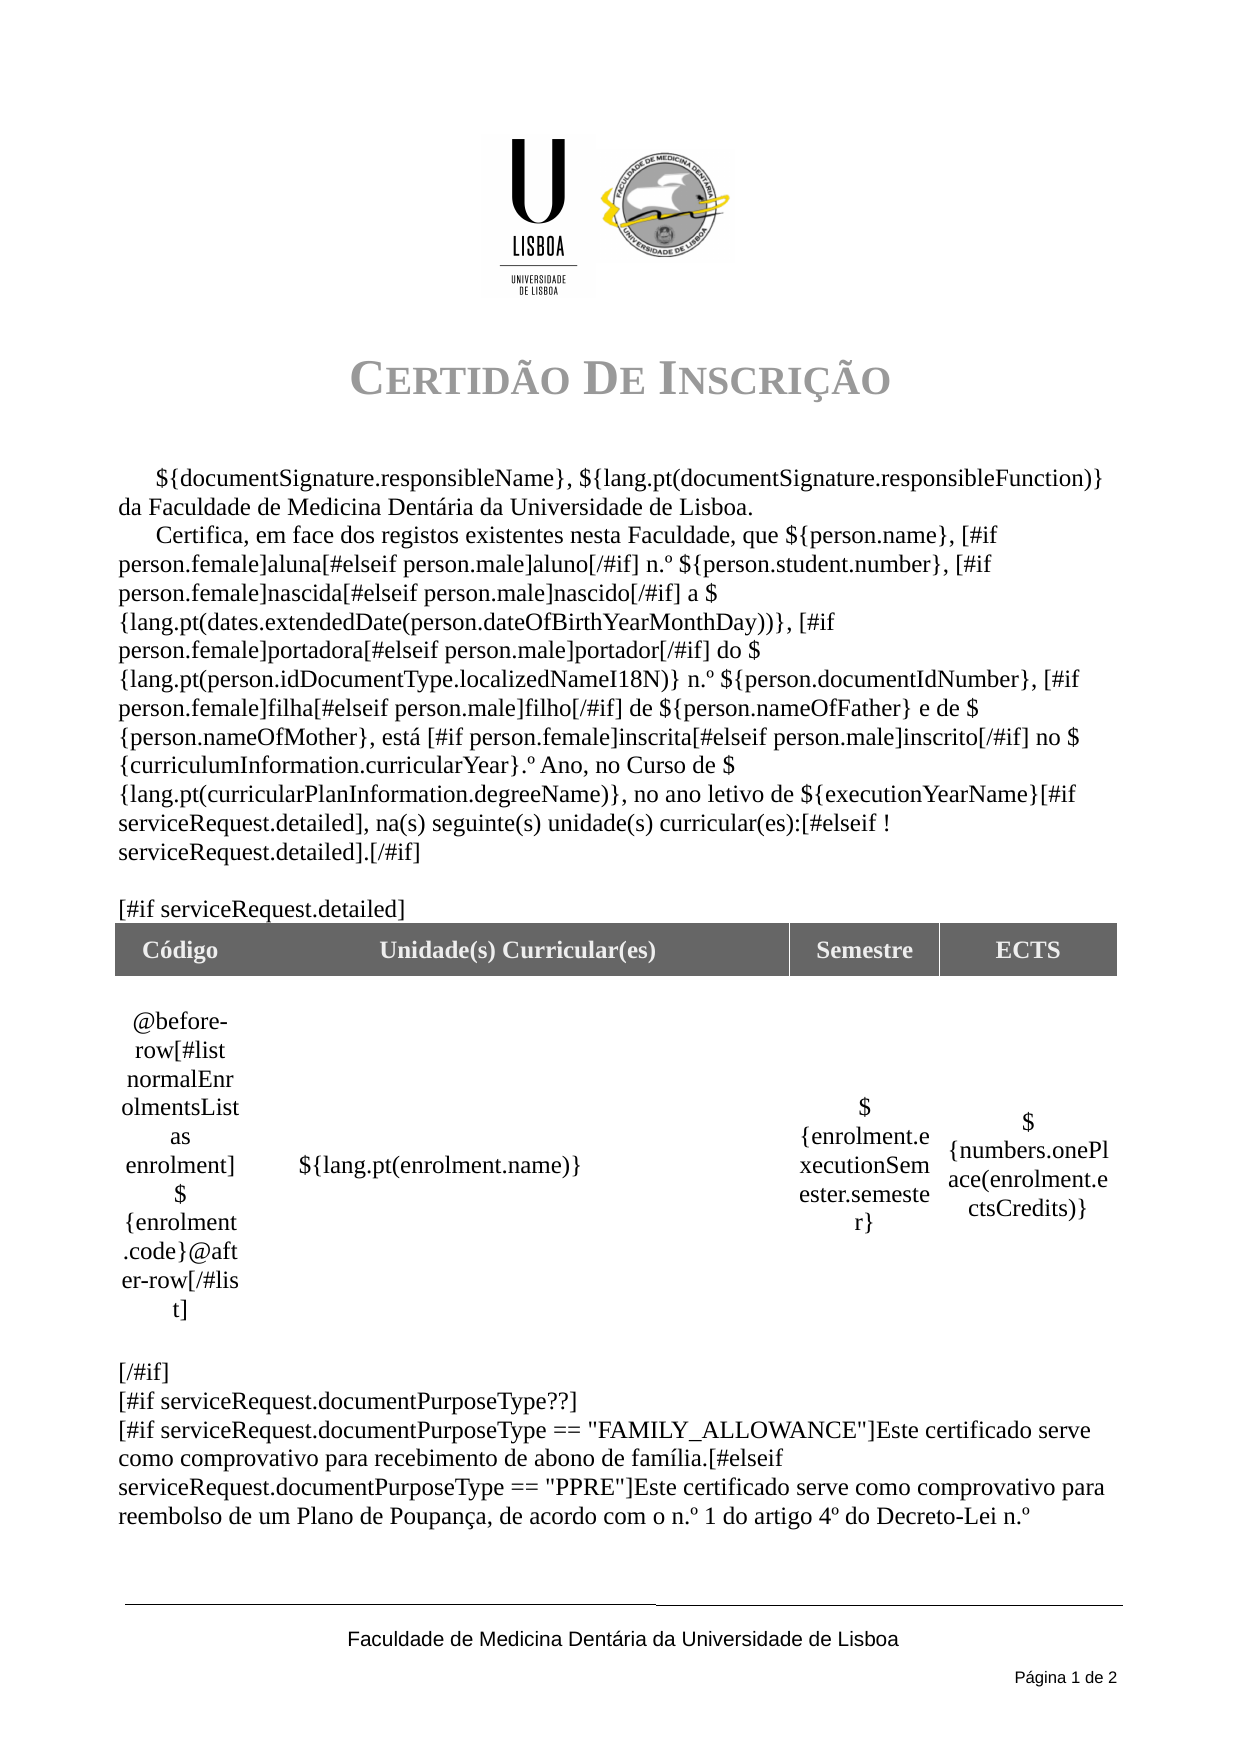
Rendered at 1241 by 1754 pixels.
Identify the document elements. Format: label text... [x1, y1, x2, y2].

picture [480, 134, 735, 298]
table_cell ${enrolment.executionSemester.semester} [790, 976, 939, 1328]
table_header Código [115, 923, 246, 976]
table_cell ${lang.pt(enrolment.name)} [246, 976, 789, 1328]
text Certifica, em face dos registos existentes nesta Faculdade, que ${person.name}, [#if person.female]aluna[#elseif person.male]aluno[/#if] n.º ${person.student.number}, [#if person.female]nascida[#elseif person.male]nascido[/#if] a ${lang.pt(dates.extendedDate(person.dateOfBirthYearMonthDay))}, [#if person.female]portadora[#elseif person.male]portador[/#if] do ${lang.pt(person.idDocumentType.localizedNameI18N)} n.º ${person.documentIdNumber}, [#if person.female]filha[#elseif person.male]filho[/#if] de ${person.nameOfFather} e de ${person.nameOfMother}, está [#if person.female]inscrita[#elseif person.male]inscrito[/#if] no ${curriculumInformation.curricularYear}.º Ano, no Curso de ${lang.pt(curricularPlanInformation.degreeName)}, no ano letivo de ${executionYearName}[#if serviceRequest.detailed], na(s) seguinte(s) unidade(s) curricular(es):[#elseif !serviceRequest.detailed].[/#if] [118, 521, 1122, 866]
table_cell ${numbers.onePlace(enrolment.ectsCredits)} [940, 976, 1117, 1328]
text ${documentSignature.responsibleName}, ${lang.pt(documentSignature.responsibleFunction)} da Faculdade de Medicina Dentária da Universidade de Lisboa. [118, 463, 1122, 521]
text Certidão De Inscrição [118, 348, 1122, 406]
text [/#if] [118, 1357, 1122, 1386]
text [#if serviceRequest.documentPurposeType??] [118, 1386, 1122, 1415]
table_header Unidade(s) Curricular(es) [246, 923, 789, 976]
text [#if serviceRequest.documentPurposeType == "FAMILY_ALLOWANCE"]Este certificado serve como comprovativo para recebimento de abono de família.[#elseif serviceRequest.documentPurposeType == "PPRE"]Este certificado serve como comprovativo para reembolso de um Plano de Poupança, de acordo com o n.º 1 do artigo 4º do Decreto-Lei n.º [118, 1415, 1122, 1530]
table_header ECTS [940, 923, 1117, 976]
text [#if serviceRequest.detailed] [118, 894, 1122, 923]
table_header Semestre [790, 923, 939, 976]
table_cell @before-row[#list normalEnrolmentsList as enrolment]${enrolment.code}@after-row[/#list] [115, 976, 246, 1328]
